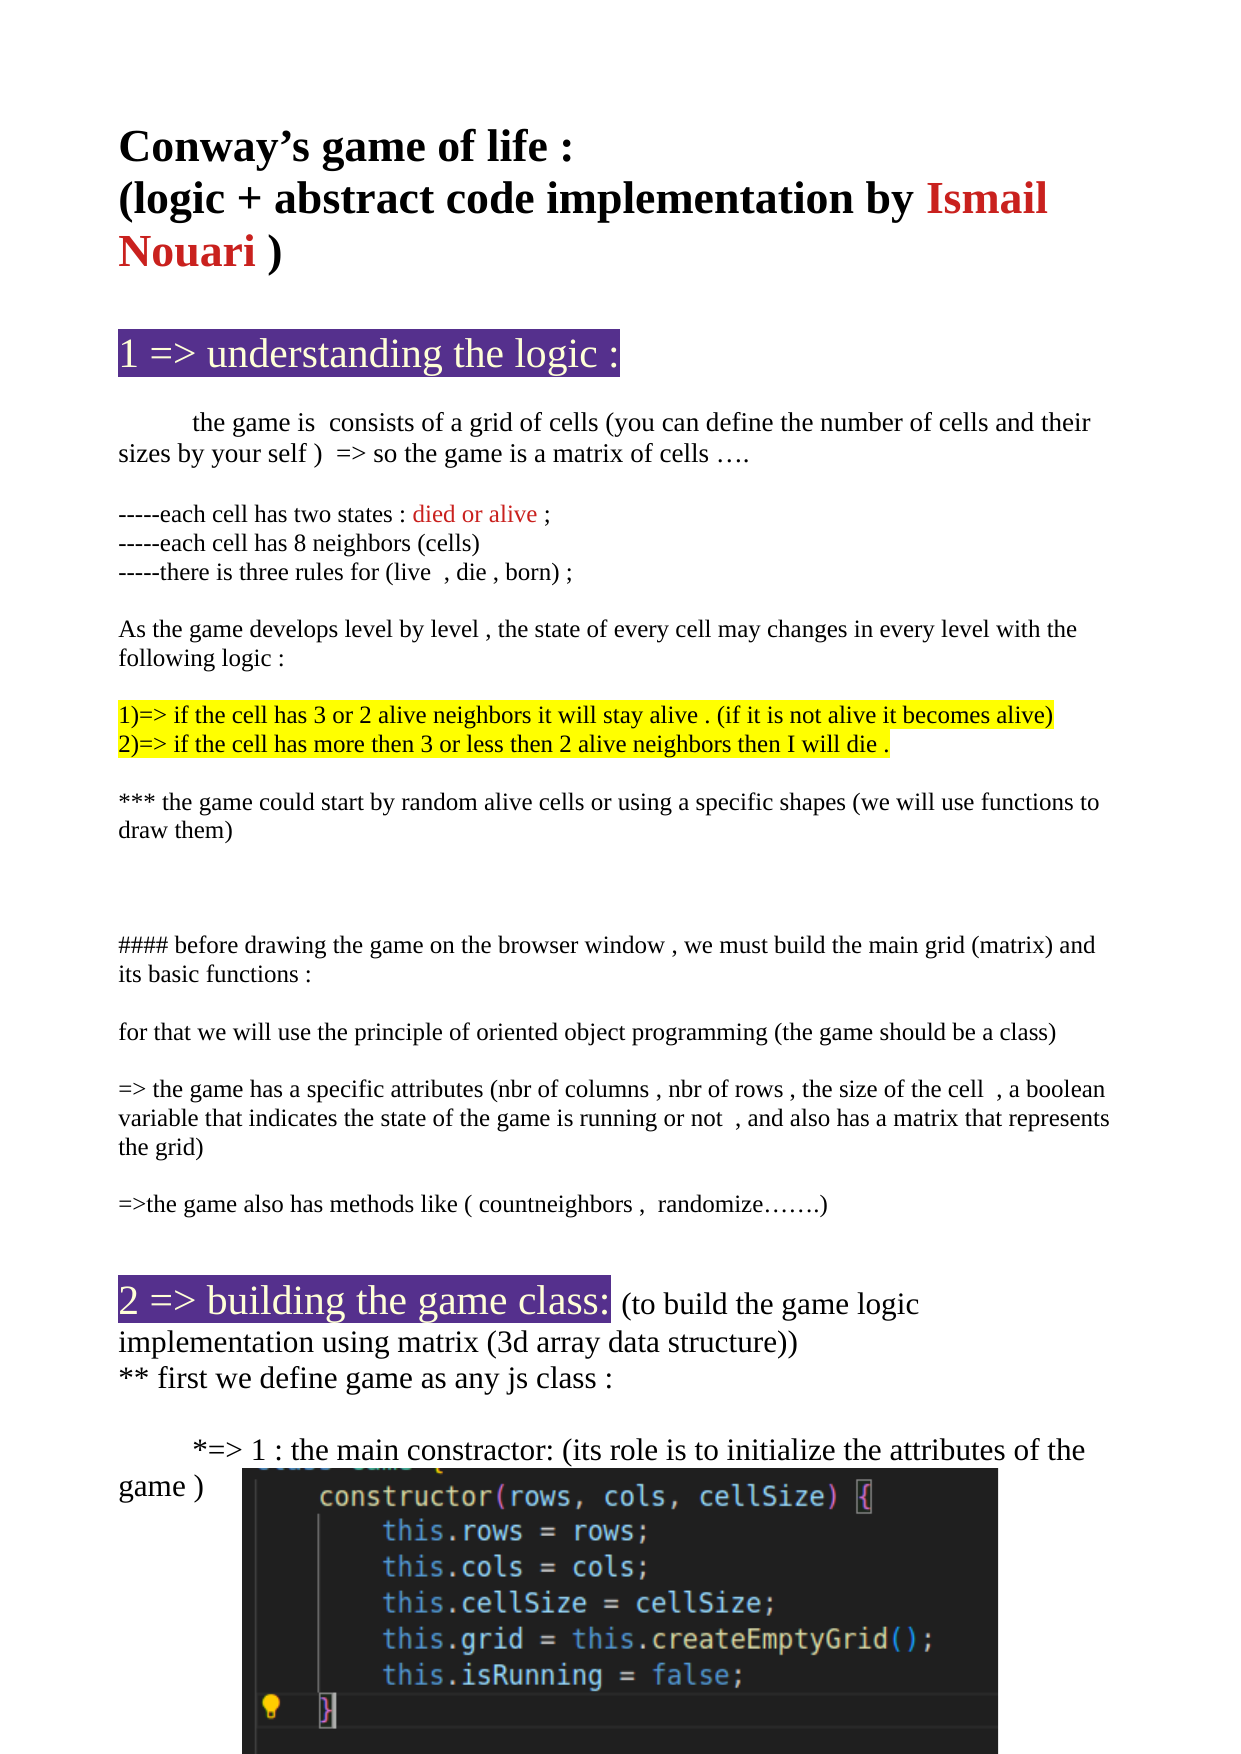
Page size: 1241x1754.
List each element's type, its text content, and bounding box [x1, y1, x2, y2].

text 1 => understanding the logic : [118, 329, 1122, 377]
text => the game has a specific attributes (nbr of columns , nbr of rows , the size of the cell , a boolean variable that indicates the state of the game is running or not , and also has a matrix that represents the grid) [118, 1074, 1122, 1160]
text -----each cell has 8 neighbors (cells) [118, 528, 1122, 557]
text (logic + abstract code implementation by Ismail Nouari ) [118, 171, 1122, 329]
picture [242, 1468, 999, 1754]
text 2)=> if the cell has more then 3 or less then 2 alive neighbors then I will die . [118, 729, 1122, 758]
text for that we will use the principle of oriented object programming (the game should be a class) [118, 1017, 1122, 1045]
text the game is consists of a grid of cells (you can define the number of cells and their sizes by your self ) => so the game is a matrix of cells …. [118, 406, 1122, 468]
text -----each cell has two states : died or alive ; [118, 499, 1122, 528]
text -----there is three rules for (live , die , born) ; [118, 557, 1122, 585]
text #### before drawing the game on the browser window , we must build the main grid (matrix) and its basic functions : [118, 930, 1122, 988]
text 2 => building the game class: (to build the game logic implementation using matrix (3d array data structure)) [118, 1275, 1122, 1359]
text As the game develops level by level , the state of every cell may changes in every level with the following logic : [118, 614, 1122, 672]
text Conway’s game of life : [118, 118, 1122, 171]
text 1)=> if the cell has 3 or 2 alive neighbors it will stay alive . (if it is not alive it becomes alive) [118, 700, 1122, 729]
text *=> 1 : the main constractor: (its role is to initialize the attributes of the game ) [118, 1431, 1122, 1503]
text *** the game could start by random alive cells or using a specific shapes (we will use functions to draw them) [118, 787, 1122, 844]
text =>the game also has methods like ( countneighbors , randomize…….) [118, 1189, 1122, 1218]
text ** first we define game as any js class : [118, 1359, 1122, 1395]
